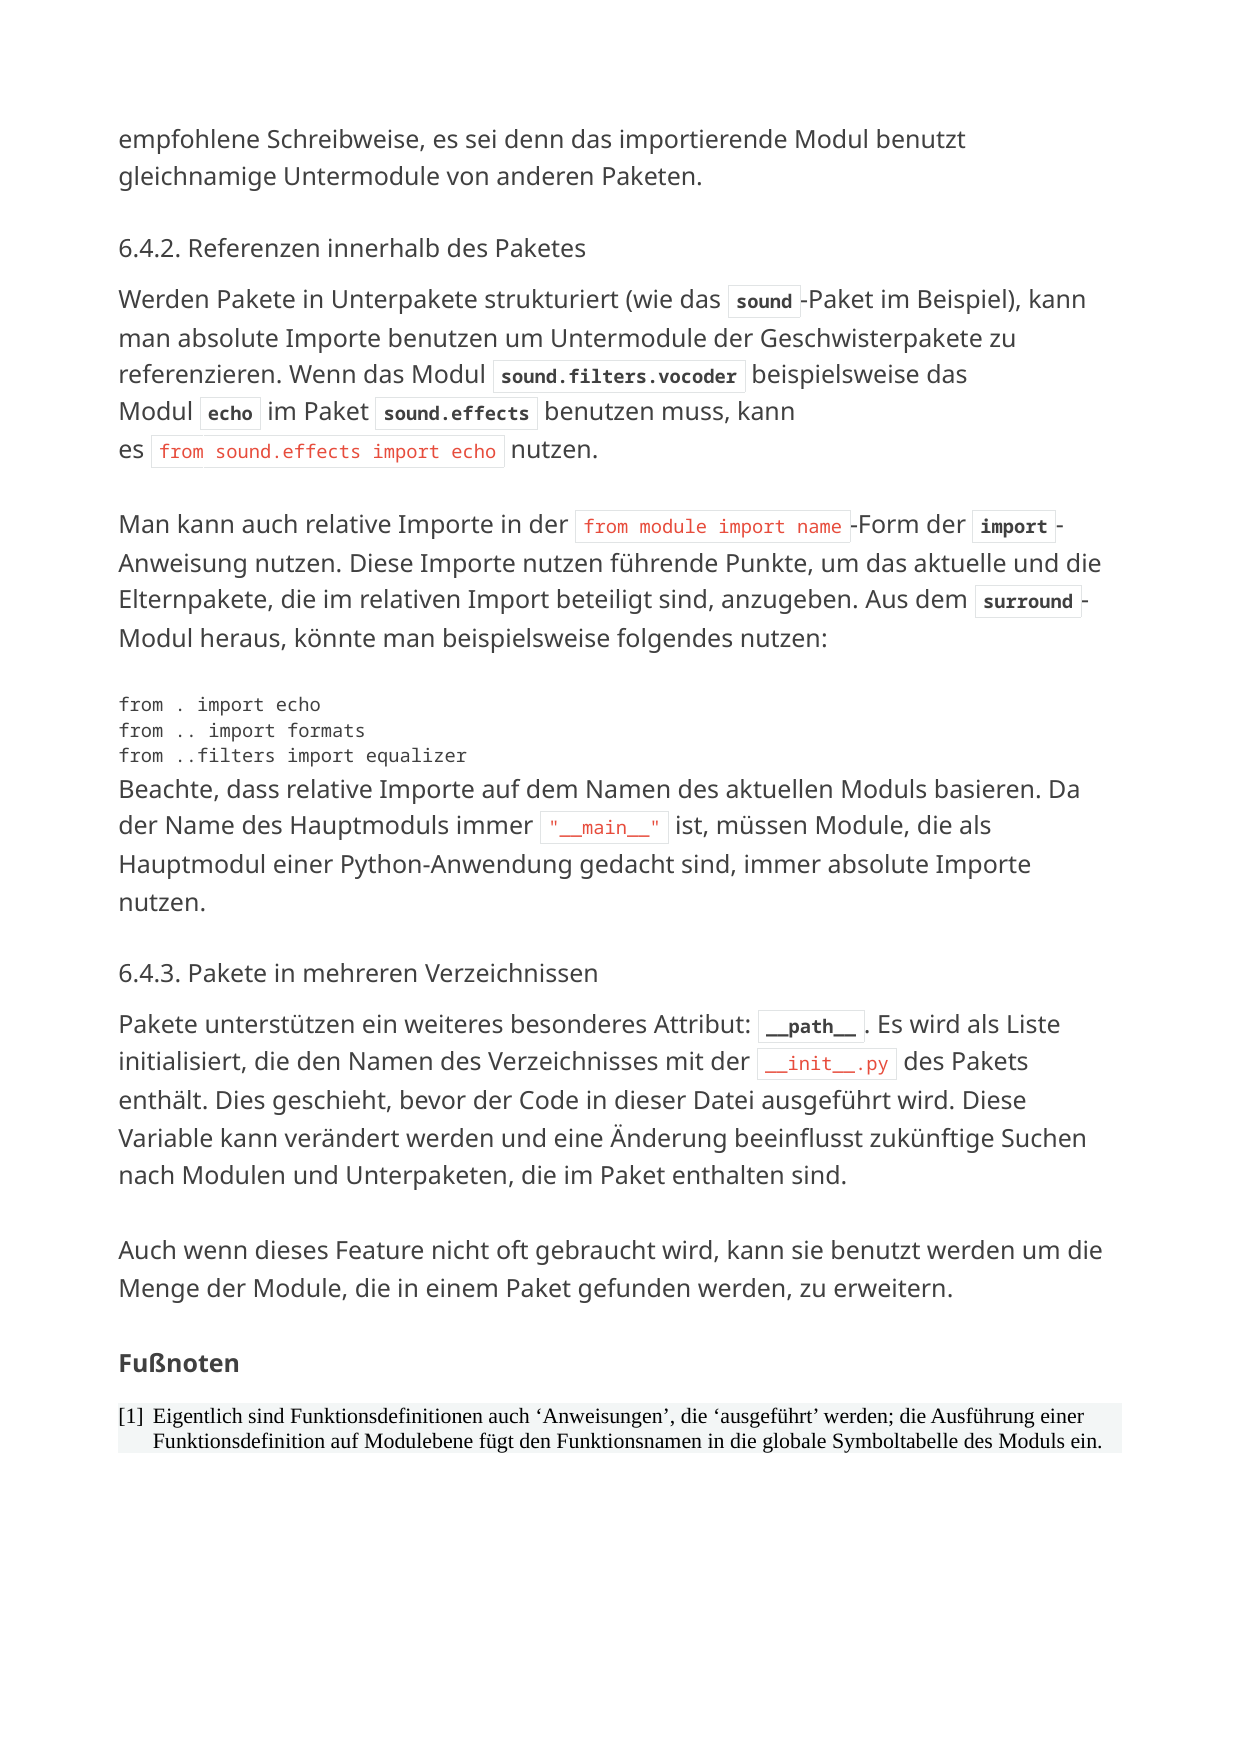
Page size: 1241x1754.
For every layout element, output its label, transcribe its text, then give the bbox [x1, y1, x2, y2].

subtitle 6.4.3. Pakete in mehreren Verzeichnissen [118, 956, 1122, 990]
text Beachte, dass relative Importe auf dem Namen des aktuellen Moduls basieren. Da der Name des Hauptmoduls immer "__main__" ist, müssen Module, die als Hauptmodul einer Python-Anwendung gedacht sind, immer absolute Importe nutzen. [118, 768, 1122, 918]
text from . import echo [118, 692, 1122, 717]
table_header Eigentlich sind Funktionsdefinitionen auch ‘Anweisungen’, die ‘ausgeführt’ werden; die Ausführung einer Funktionsdefinition auf Modulebene fügt den Funktionsnamen in die globale Symboltabelle des Moduls ein. [153, 1403, 1122, 1453]
text Werden Pakete in Unterpakete strukturiert (wie das sound-Paket im Beispiel), kann man absolute Importe benutzen um Untermodule der Geschwisterpakete zu referenzieren. Wenn das Modul sound.filters.vocoder beispielsweise das Modul echo im Paket sound.effects benutzen muss, kann es from sound.effects import echo nutzen. [118, 279, 1122, 467]
text from ..filters import equalizer [118, 743, 1122, 768]
subtitle 6.4.2. Referenzen innerhalb des Paketes [118, 231, 1122, 265]
table_header [1] [118, 1403, 153, 1453]
text from .. import formats [118, 717, 1122, 743]
text Fußnoten [118, 1342, 1122, 1379]
text Pakete unterstützen ein weiteres besonderes Attribut: __path__. Es wird als Liste initialisiert, die den Namen des Verzeichnisses mit der __init__.py des Pakets enthält. Dies geschieht, bevor der Code in dieser Datei ausgeführt wird. Diese Variable kann verändert werden und eine Änderung beeinflusst zukünftige Suchen nach Modulen und Unterpaketen, die im Paket enthalten sind. [118, 1004, 1122, 1192]
text Auch wenn dieses Feature nicht oft gebraucht wird, kann sie benutzt werden um die Menge der Module, die in einem Paket gefunden werden, zu erweitern. [118, 1229, 1122, 1304]
text empfohlene Schreibweise, es sei denn das importierende Modul benutzt gleichnamige Untermodule von anderen Paketen. [118, 118, 1122, 193]
text Man kann auch relative Importe in der from module import name-Form der import-Anweisung nutzen. Diese Importe nutzen führende Punkte, um das aktuelle und die Elternpakete, die im relativen Import beteiligt sind, anzugeben. Aus dem surround-Modul heraus, könnte man beispielsweise folgendes nutzen: [118, 504, 1122, 654]
